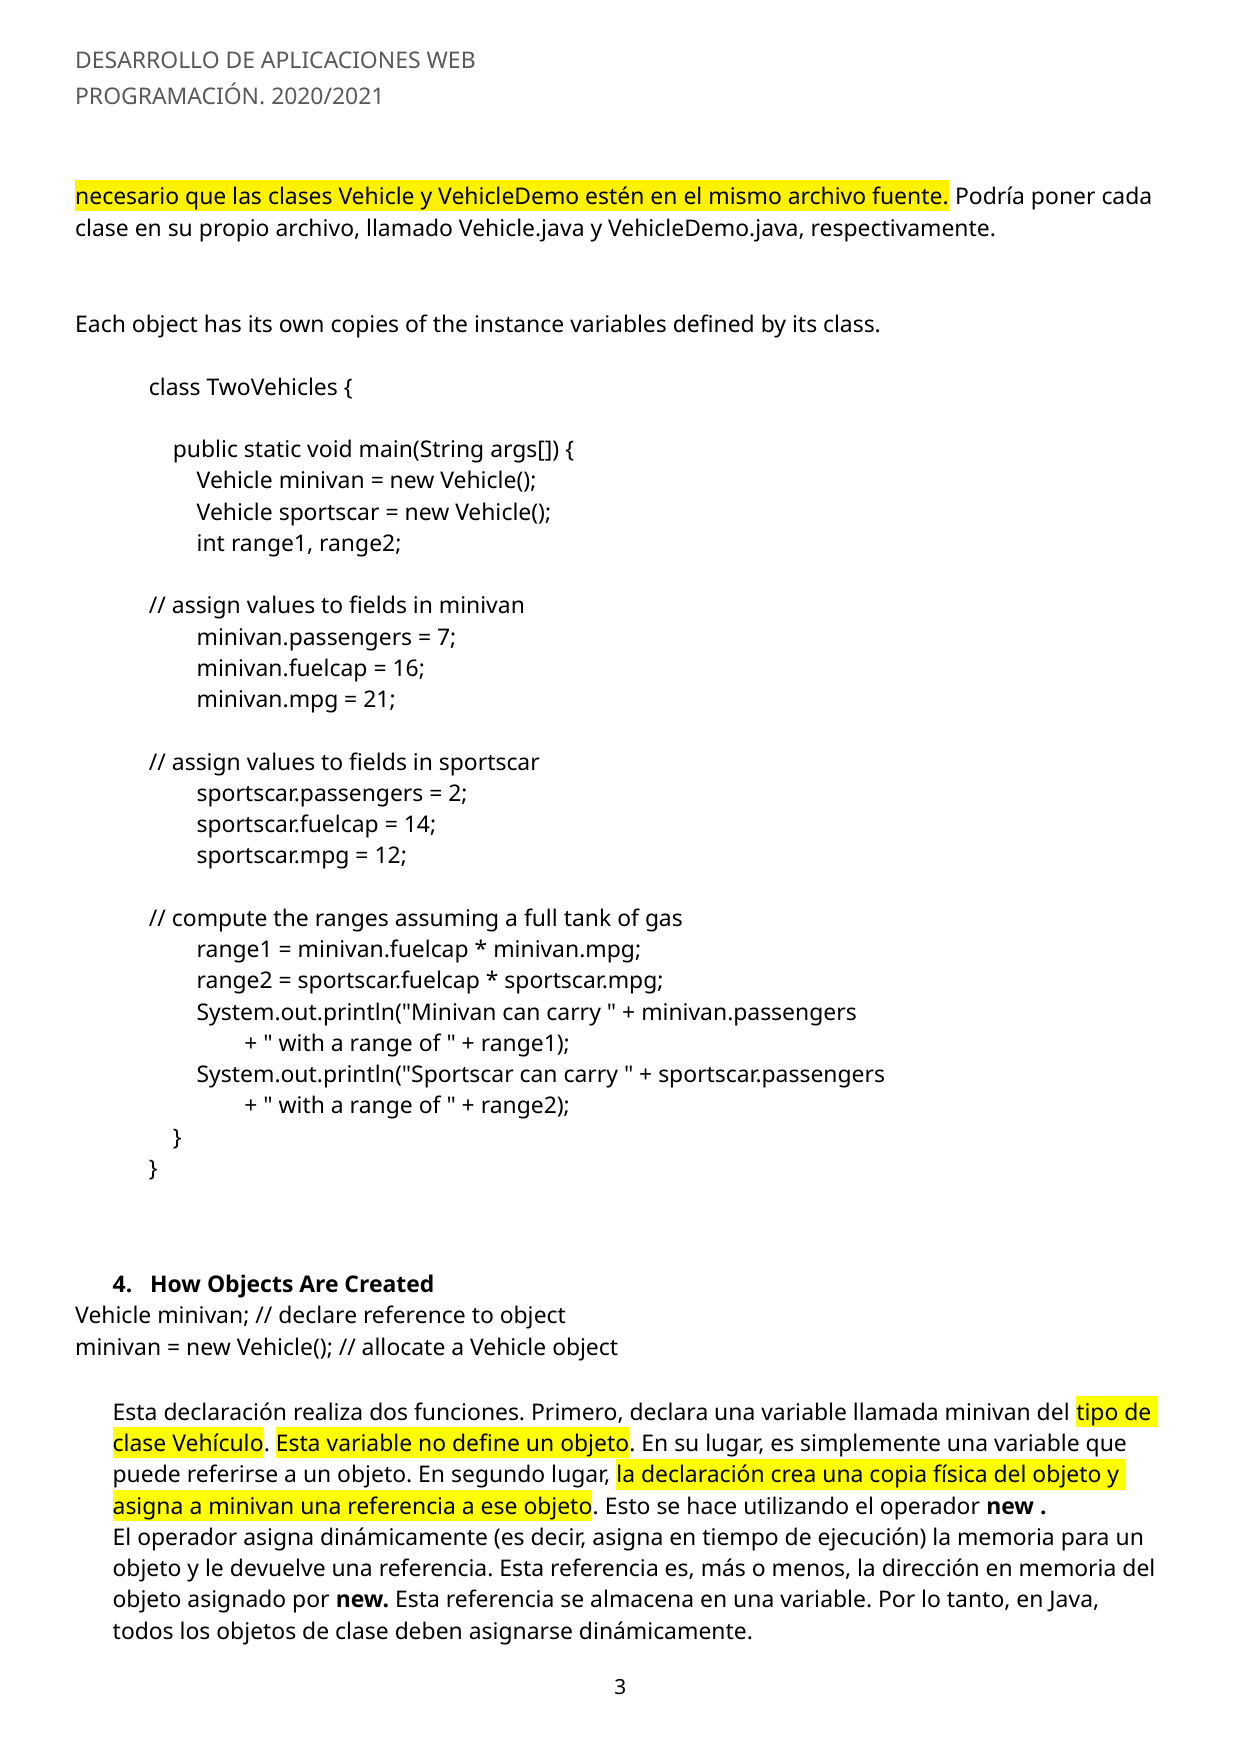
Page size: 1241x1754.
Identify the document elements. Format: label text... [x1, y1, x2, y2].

text minivan.passengers = 7; [149, 621, 1165, 652]
text sportscar.passengers = 2; [149, 777, 1165, 808]
text Esta declaración realiza dos funciones. Primero, declara una variable llamada minivan del tipo de clase Vehículo. Esta variable no define un objeto. En su lugar, es simplemente una variable que puede referirse a un objeto. En segundo lugar, la declaración crea una copia física del objeto y asigna a minivan una referencia a ese objeto. Esto se hace utilizando el operador new . El operador asigna dinámicamente (es decir, asigna en tiempo de ejecución) la memoria para un objeto y le devuelve una referencia. Esta referencia es, más o menos, la dirección en memoria del objeto asignado por new. Esta referencia se almacena en una variable. Por lo tanto, en Java, todos los objetos de clase deben asignarse dinámicamente. [112, 1396, 1165, 1646]
text System.out.println("Sportscar can carry " + sportscar.passengers [149, 1058, 1165, 1089]
text sportscar.fuelcap = 14; [149, 808, 1165, 839]
text class TwoVehicles { [149, 371, 1165, 402]
text int range1, range2; [149, 527, 1165, 558]
text // assign values to fields in minivan [149, 589, 1165, 621]
text minivan.fuelcap = 16; [149, 652, 1165, 683]
text minivan = new Vehicle(); // allocate a Vehicle object [75, 1331, 1165, 1362]
text public static void main(String args[]) { [149, 433, 1165, 464]
text range2 = sportscar.fuelcap * sportscar.mpg; [149, 964, 1165, 996]
list How Objects Are Created [112, 1268, 1165, 1299]
text range1 = minivan.fuelcap * minivan.mpg; [149, 933, 1165, 964]
text Each object has its own copies of the instance variables defined by its class. [75, 308, 1165, 339]
text Vehicle minivan; // declare reference to object [75, 1299, 1165, 1331]
text necesario que las clases Vehicle y VehicleDemo estén en el mismo archivo fuente. Podría poner cada clase en su propio archivo, llamado Vehicle.java y VehicleDemo.java, respectivamente. [75, 180, 1165, 243]
text } [149, 1121, 1165, 1152]
text minivan.mpg = 21; [149, 683, 1165, 714]
text } [149, 1152, 1165, 1183]
text + " with a range of " + range1); [149, 1027, 1165, 1058]
text // assign values to fields in sportscar [149, 746, 1165, 777]
text // compute the ranges assuming a full tank of gas [149, 902, 1165, 933]
text Vehicle minivan = new Vehicle(); [149, 464, 1165, 496]
text Vehicle sportscar = new Vehicle(); [149, 496, 1165, 527]
text sportscar.mpg = 12; [149, 839, 1165, 871]
text System.out.println("Minivan can carry " + minivan.passengers [149, 996, 1165, 1027]
text + " with a range of " + range2); [149, 1089, 1165, 1121]
